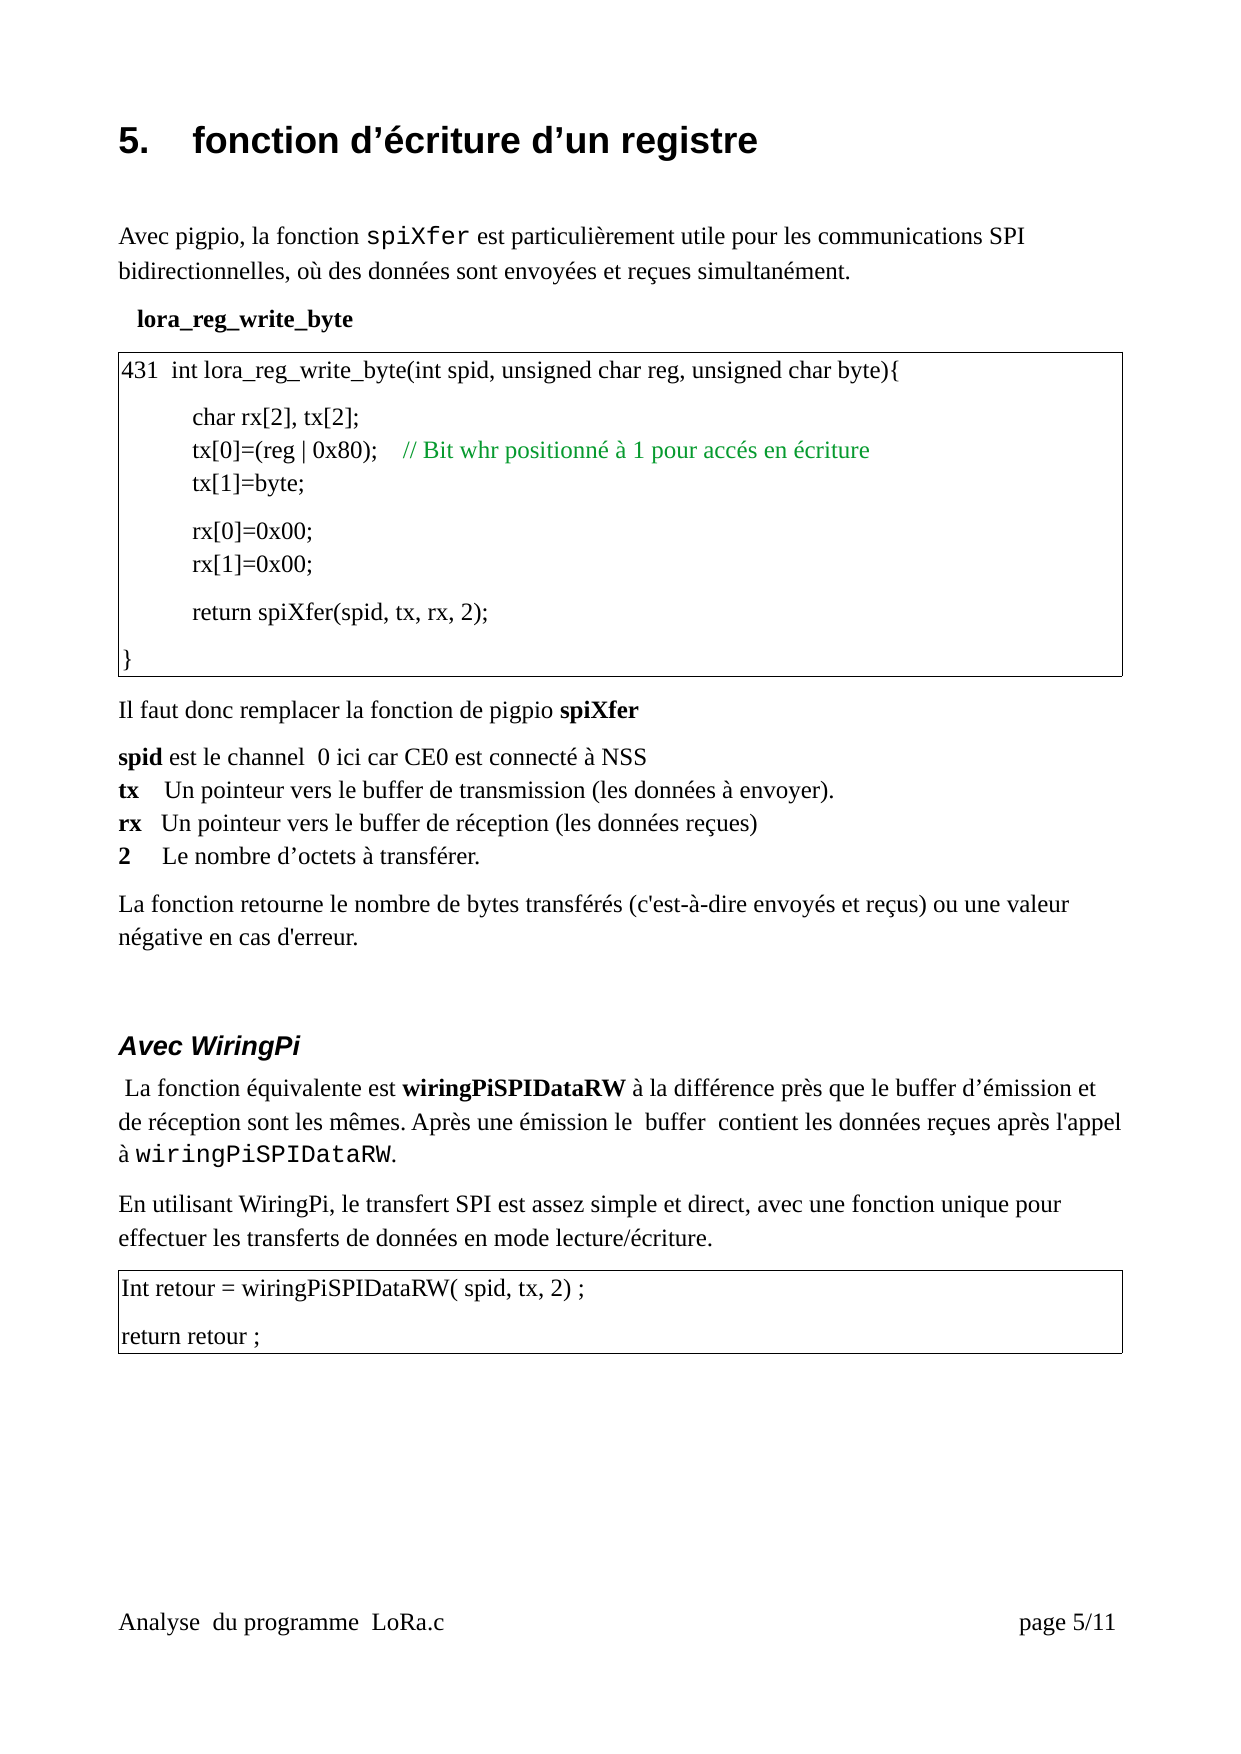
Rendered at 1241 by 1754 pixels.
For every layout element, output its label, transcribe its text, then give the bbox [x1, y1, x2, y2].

text 431 int lora_reg_write_byte(int spid, unsigned char reg, unsigned char byte){ [119, 353, 1122, 383]
text char rx[2], tx[2]; tx[0]=(reg | 0x80); // Bit whr positionné à 1 pour accés en écriture tx[1]=byte; [119, 399, 1122, 497]
text rx[0]=0x00; rx[1]=0x00; [119, 513, 1122, 578]
text Il faut donc remplacer la fonction de pigpio spiXfer [118, 695, 1122, 723]
text return retour ; [119, 1318, 1122, 1353]
text spid est le channel 0 ici car CE0 est connecté à NSS tx Un pointeur vers le buffer de transmission (les données à envoyer). rx Un pointeur vers le buffer de réception (les données reçues) 2 Le nombre d’octets à transférer. [118, 742, 1122, 870]
text La fonction équivalente est wiringPiSPIDataRW à la différence près que le buffer d’émission et de réception sont les mêmes. Après une émission le buffer contient les données reçues après l'appel à wiringPiSPIDataRW. [118, 1073, 1122, 1170]
text Int retour = wiringPiSPIDataRW( spid, tx, 2) ; [119, 1271, 1122, 1302]
text return spiXfer(spid, tx, rx, 2); [119, 593, 1122, 625]
text } [119, 641, 1122, 676]
text En utilisant WiringPi, le transfert SPI est assez simple et direct, avec une fonction unique pour effectuer les transferts de données en mode lecture/écriture. [118, 1189, 1122, 1251]
text lora_reg_write_byte [118, 304, 1122, 333]
text Avec pigpio, la fonction spiXfer est particulièrement utile pour les communications SPI bidirectionnelles, où des données sont envoyées et reçues simultanément. [118, 221, 1122, 285]
subtitle fonction d’écriture d’un registre [118, 118, 1122, 161]
text La fonction retourne le nombre de bytes transférés (c'est-à-dire envoyés et reçus) ou une valeur négative en cas d'erreur. [118, 889, 1122, 951]
subtitle Avec WiringPi [118, 1030, 1122, 1061]
